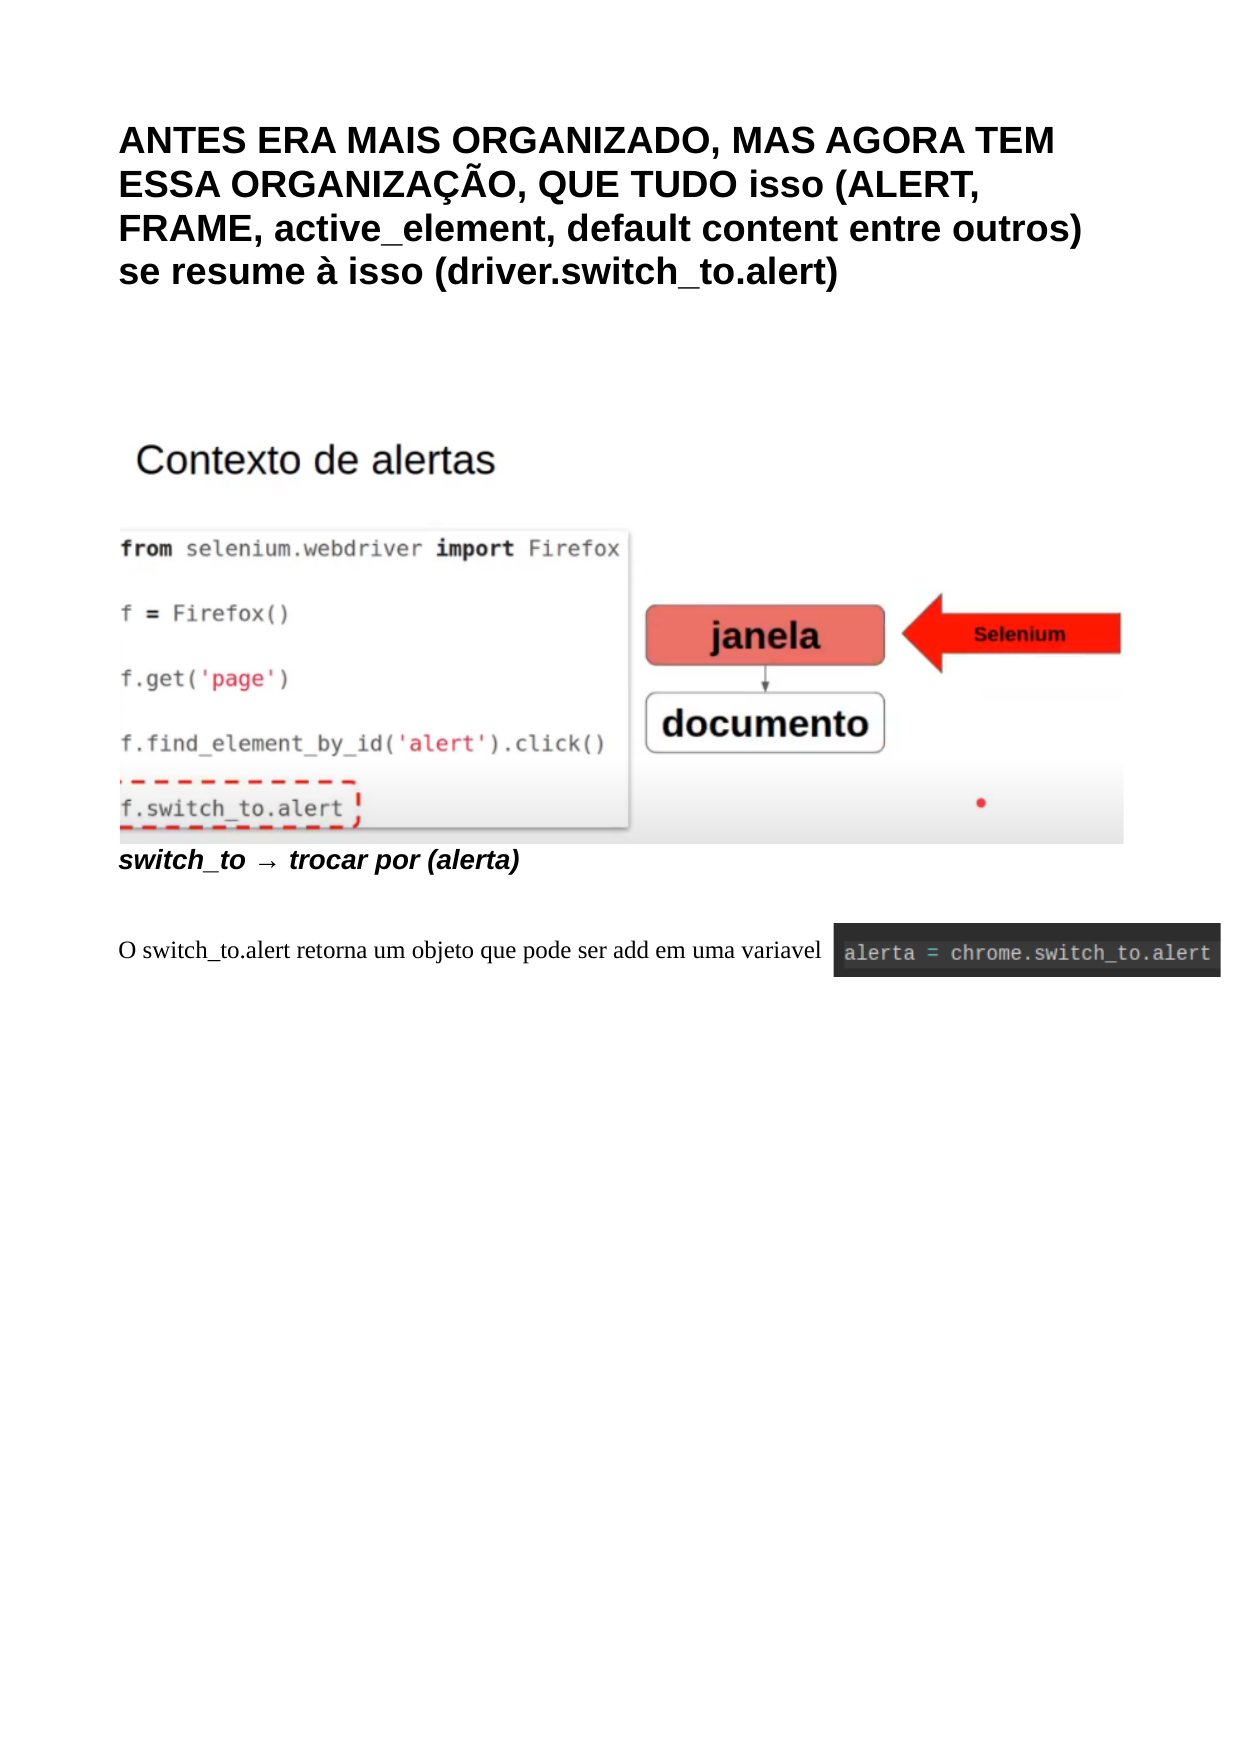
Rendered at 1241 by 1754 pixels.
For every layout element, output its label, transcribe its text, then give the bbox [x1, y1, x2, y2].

text O switch_to.alert retorna um objeto que pode ser add em uma variavel [118, 935, 833, 964]
subtitle switch_to → trocar por (alerta) [118, 413, 1122, 875]
picture [119, 418, 1124, 844]
subtitle ANTES ERA MAIS ORGANIZADO, MAS AGORA TEM ESSA ORGANIZAÇÃO, QUE TUDO isso (ALERT, FRAME, active_element, default content entre outros) se resume à isso (driver.switch_to.alert) [118, 118, 1122, 293]
picture [833, 923, 1221, 977]
